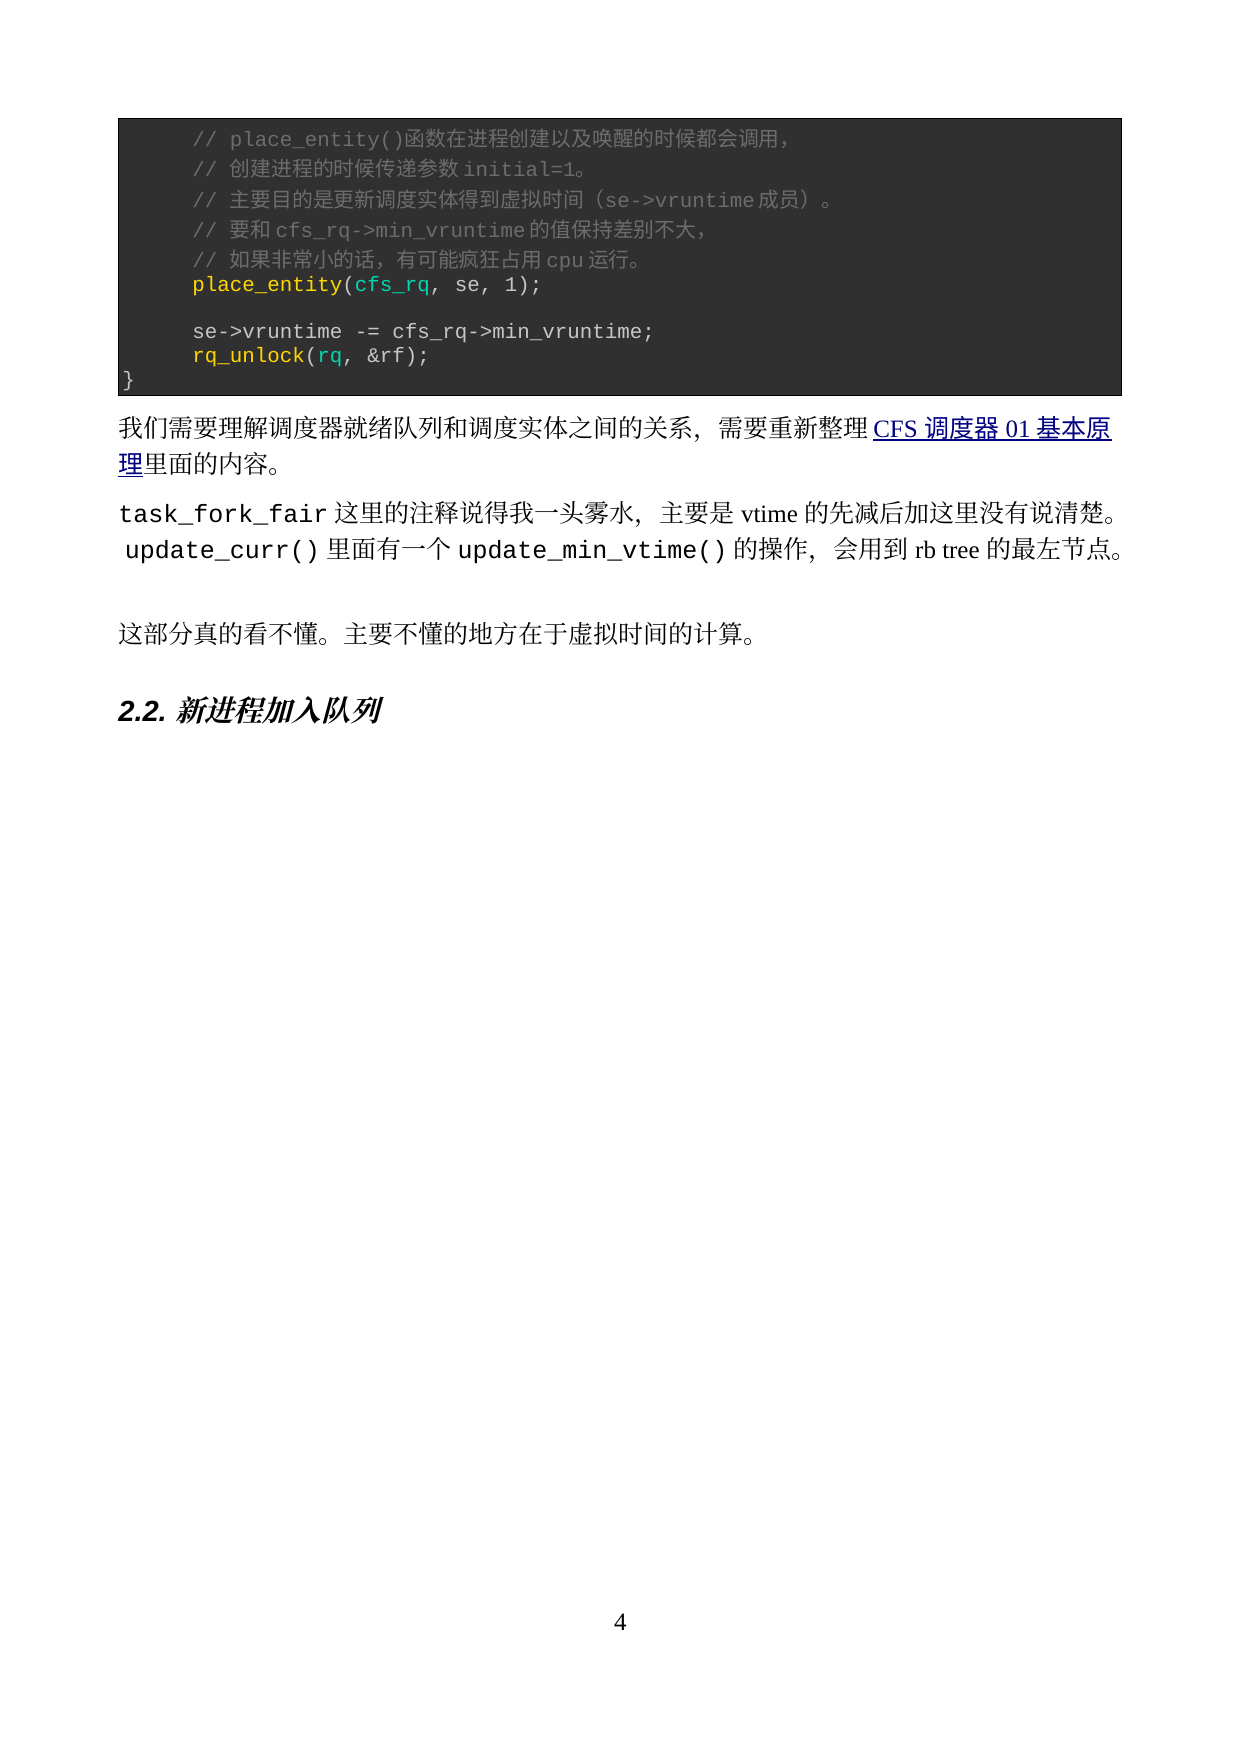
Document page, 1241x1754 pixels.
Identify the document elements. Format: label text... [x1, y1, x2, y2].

text // 如果非常小的话，有可能疯狂占用cpu运行。 [119, 240, 1121, 270]
text } [119, 365, 1121, 395]
text se->vruntime -= cfs_rq->min_vruntime; [119, 317, 1121, 341]
text // 主要目的是更新调度实体得到虚拟时间（se->vruntime成员）。 [119, 179, 1121, 209]
text // 要和cfs_rq->min_vruntime的值保持差别不大， [119, 209, 1121, 240]
text task_fork_fair 这里的注释说得我一头雾水，主要是 vtime 的先减后加这里没有说清楚。 update_curr() 里面有一个 update_min_vtime() 的操作，会用到 rb tree 的最左节点。 [118, 493, 1122, 602]
text 这部分真的看不懂。主要不懂的地方在于虚拟时间的计算。 [118, 614, 1122, 650]
text place_entity(cfs_rq, se, 1); [119, 270, 1121, 294]
text 我们需要理解调度器就绪队列和调度实体之间的关系，需要重新整理CFS 调度器 01 基本原理里面的内容。 [118, 409, 1122, 481]
text // 创建进程的时候传递参数initial=1。 [119, 148, 1121, 179]
subtitle 新进程加入队列 [118, 688, 1122, 729]
text rq_unlock(rq, &rf); [119, 341, 1121, 365]
text // place_entity()函数在进程创建以及唤醒的时候都会调用， [119, 119, 1121, 148]
